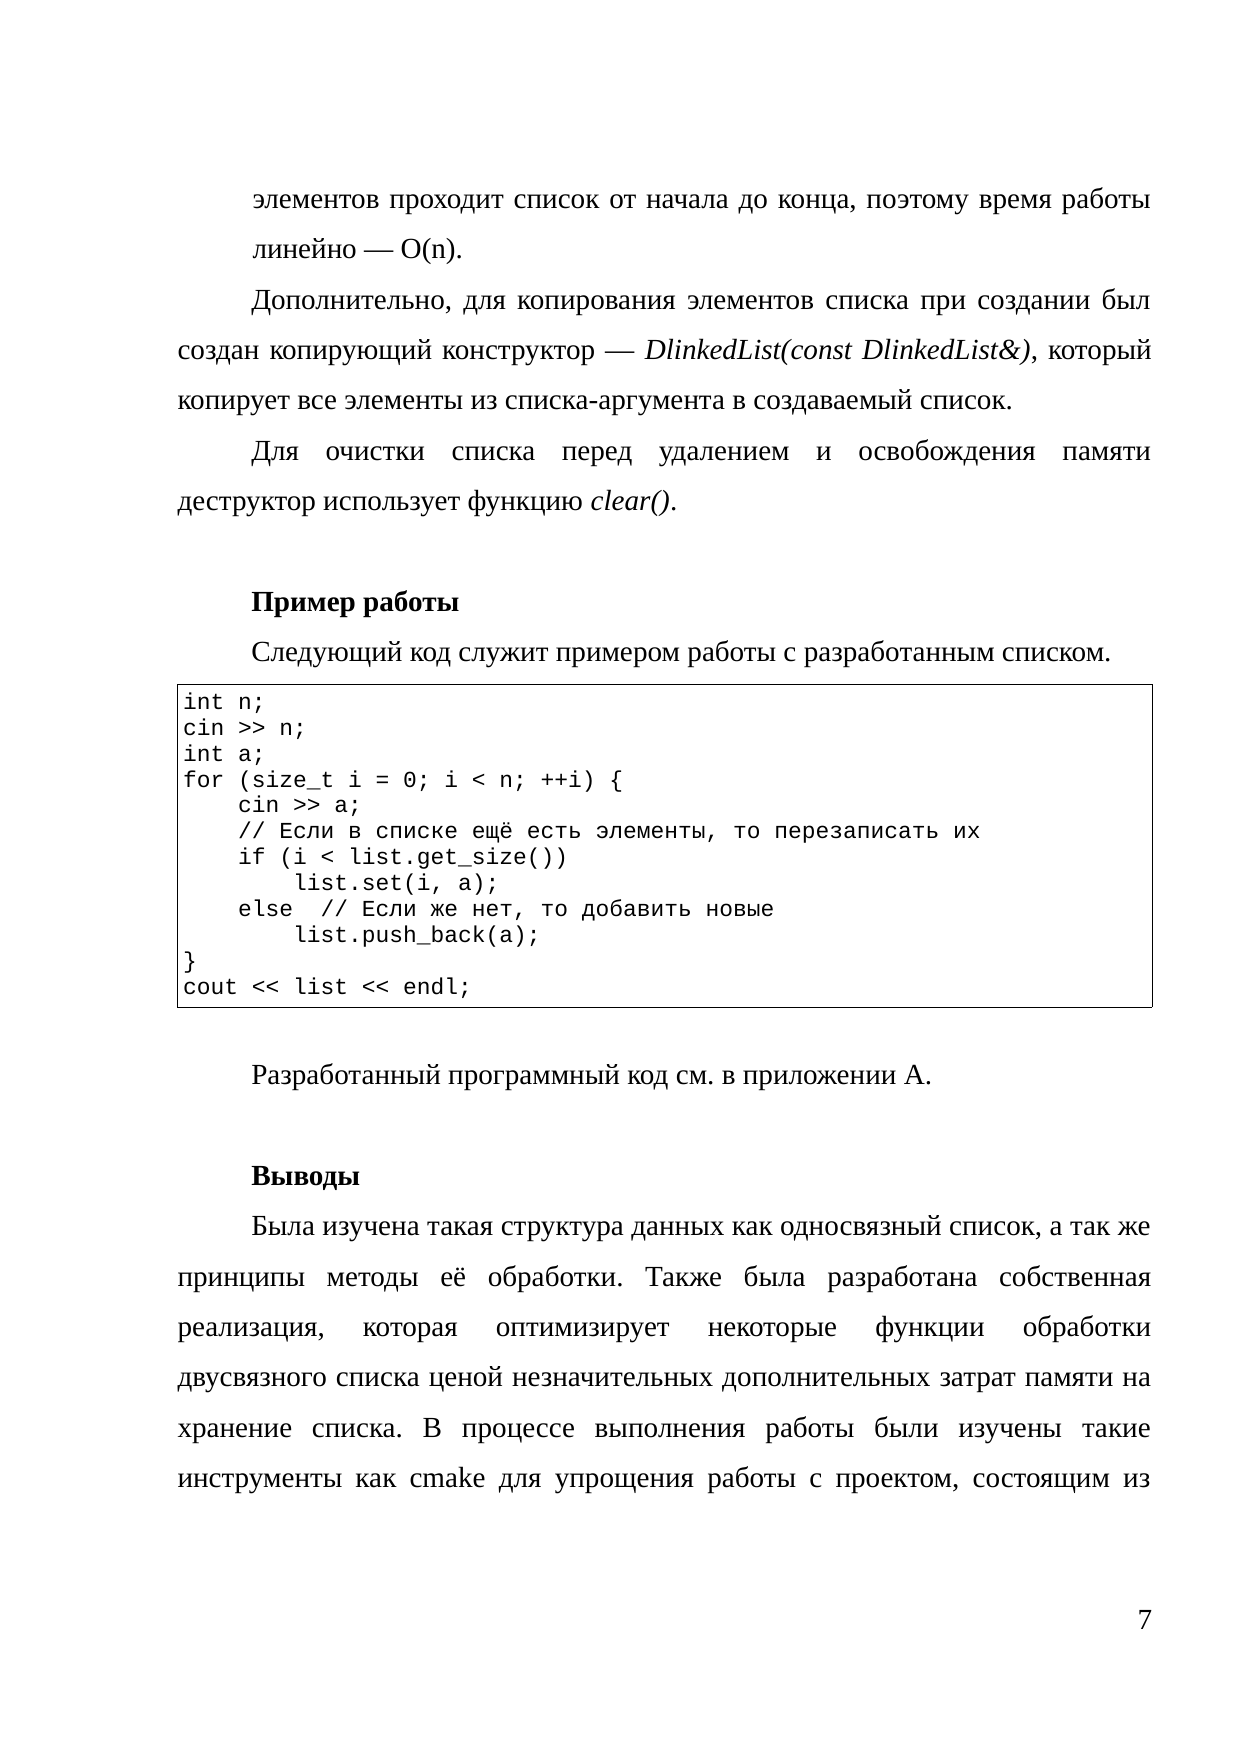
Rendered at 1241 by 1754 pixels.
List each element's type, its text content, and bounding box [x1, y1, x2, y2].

table_header int n; cin >> n; int a; for (size_t i = 0; i < n; ++i) { cin >> a; // Если в списке ещё есть элементы, то перезаписать их if (i < list.get_size()) list.set(i, a); else // Если же нет, то добавить новые list.push_back(a); } cout << list << endl; [178, 685, 1152, 1007]
text Разработанный программный код см. в приложении А. [177, 1057, 1152, 1091]
text Дополнительно, для копирования элементов списка при создании был создан копирующий конструктор — DlinkedList(const DlinkedList&), который копирует все элементы из списка-аргумента в создаваемый список. [177, 282, 1152, 416]
text Была изучена такая структура данных как односвязный список, а так же принципы методы её обработки. Также была разработана собственная реализация, которая оптимизирует некоторые функции обработки двусвязного списка ценой незначительных дополнительных затрат памяти на хранение списка. В процессе выполнения работы были изучены такие инструменты как cmake для упрощения работы с проектом, состоящим из [177, 1208, 1152, 1493]
subtitle Пример работы [177, 584, 1152, 617]
text Для очистки списка перед удалением и освобождения памяти деструктор использует функцию clear(). [177, 433, 1152, 517]
list элементов проходит список от начала до конца, поэтому время работы линейно — O(n). [215, 181, 1152, 265]
subtitle Выводы [177, 1158, 1152, 1192]
text Следующий код служит примером работы с разработанным списком. [177, 634, 1152, 667]
